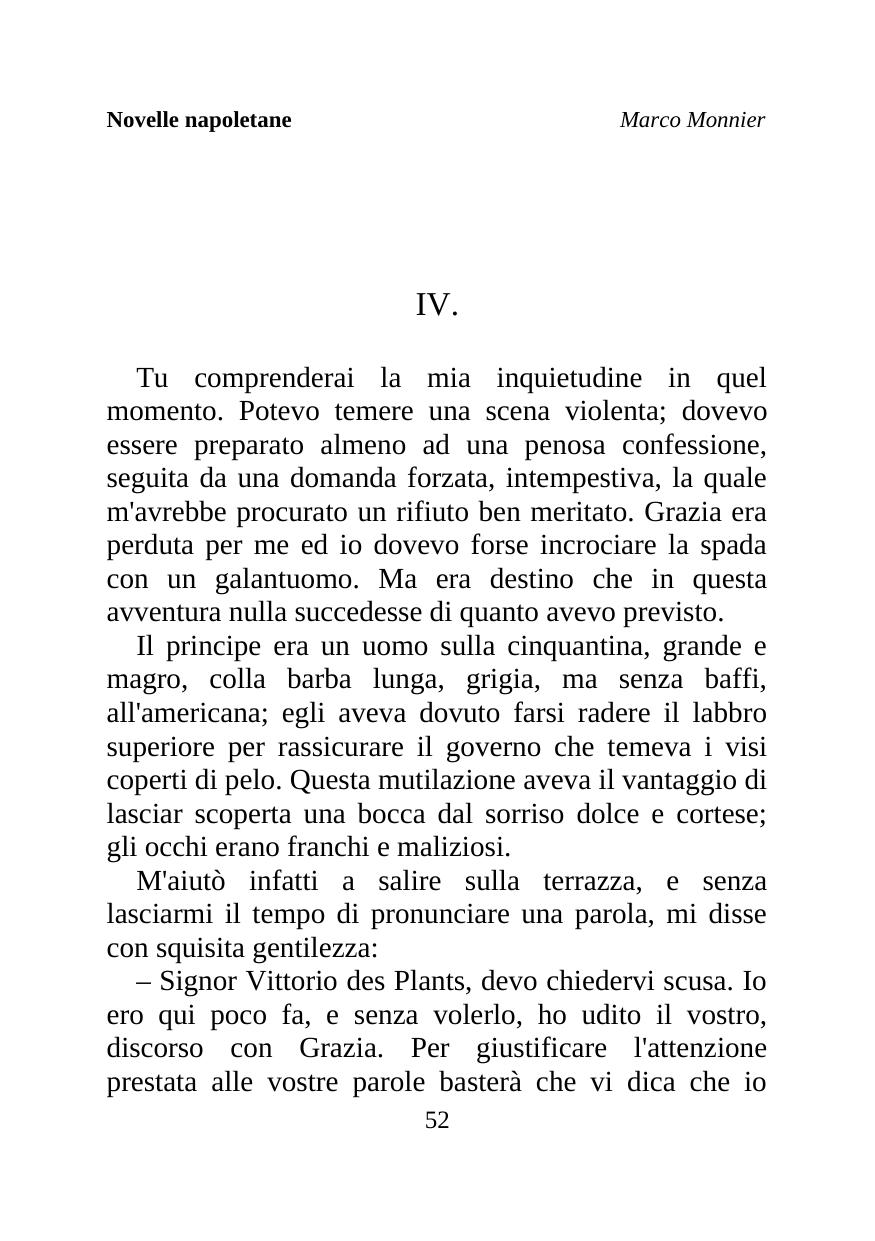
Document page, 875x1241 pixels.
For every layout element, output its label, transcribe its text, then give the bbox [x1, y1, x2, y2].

text – Signor Vittorio des Plants, devo chiedervi scusa. Io ero qui poco fa, e senza volerlo, ho udito il vostro, discorso con Grazia. Per giustificare l'attenzione prestata alle vostre parole basterà che vi dica che io [106, 963, 768, 1098]
subtitle IV. [106, 284, 768, 322]
text M'aiutò infatti a salire sulla terrazza, e senza lasciarmi il tempo di pronunciare una parola, mi disse con squisita gentilezza: [106, 863, 768, 963]
text Il principe era un uomo sulla cinquantina, grande e magro, colla barba lunga, grigia, ma senza baffi, all'americana; egli aveva dovuto farsi radere il labbro superiore per rassicurare il governo che temeva i visi coperti di pelo. Questa mutilazione aveva il vantaggio di lasciar scoperta una bocca dal sorriso dolce e cortese; gli occhi erano franchi e maliziosi. [106, 628, 768, 863]
text Tu comprenderai la mia inquietudine in quel momento. Potevo temere una scena violenta; dovevo essere preparato almeno ad una penosa confessione, seguita da una domanda forzata, intempestiva, la quale m'avrebbe procurato un rifiuto ben meritato. Grazia era perduta per me ed io dovevo forse incrociare la spada con un galantuomo. Ma era destino che in questa avventura nulla succedesse di quanto avevo previsto. [106, 360, 768, 628]
